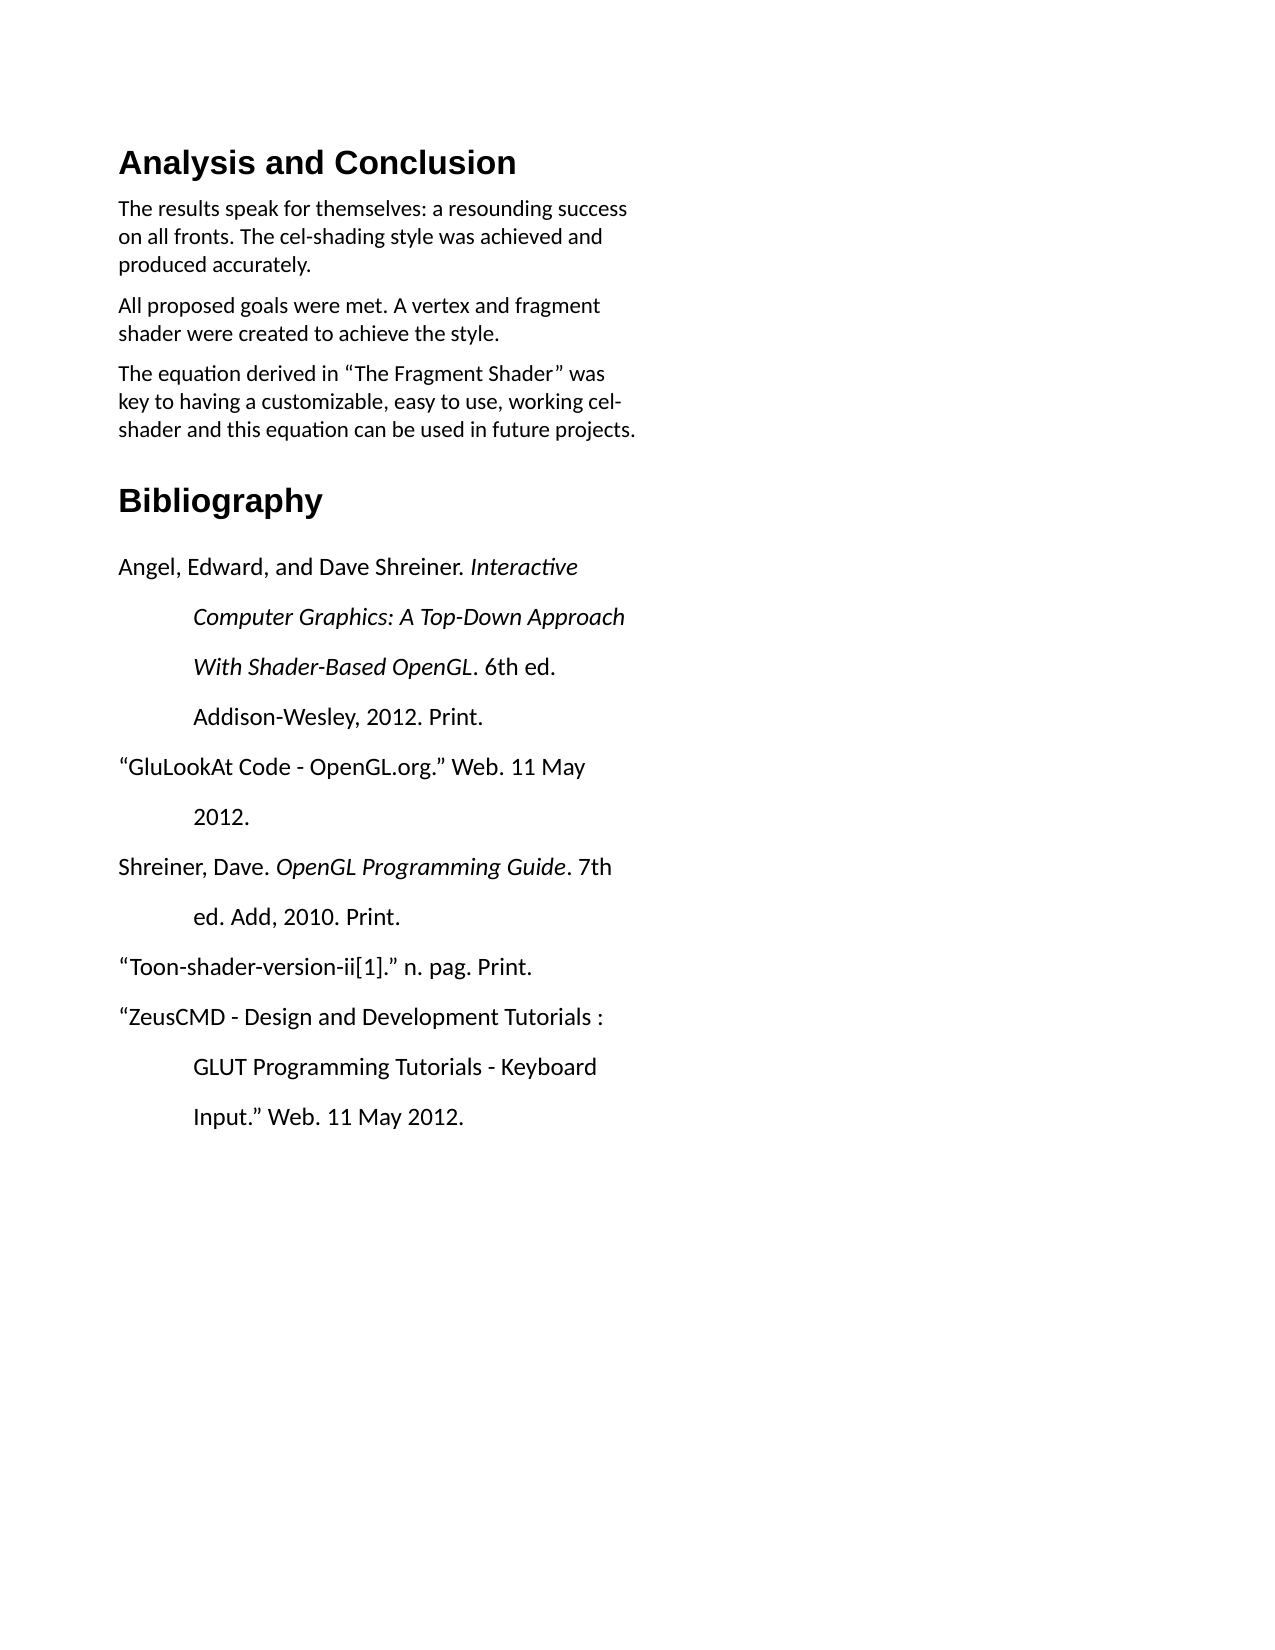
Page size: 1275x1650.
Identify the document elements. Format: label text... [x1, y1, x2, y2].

text “ZeusCMD - Design and Development Tutorials : GLUT Programming Tutorials - Keyboard Input.” Web. 11 May 2012. [118, 982, 637, 1132]
text Shreiner, Dave. OpenGL Programming Guide. 7th ed. Add, 2010. Print. [118, 832, 637, 932]
subtitle Analysis and Conclusion [118, 143, 637, 182]
text “GluLookAt Code - OpenGL.org.” Web. 11 May 2012. [118, 732, 637, 832]
subtitle Bibliography [118, 481, 637, 519]
text Angel, Edward, and Dave Shreiner. Interactive Computer Graphics: A Top-Down Approach With Shader-Based OpenGL. 6th ed. Addison-Wesley, 2012. Print. [118, 532, 637, 732]
text The results speak for themselves: a resounding success on all fronts. The cel-shading style was achieved and produced accurately. [118, 194, 637, 278]
text The equation derived in “The Fragment Shader” was key to having a customizable, easy to use, working cel-shader and this equation can be used in future projects. [118, 359, 637, 443]
text “Toon-shader-version-ii[1].” n. pag. Print. [118, 932, 637, 982]
text All proposed goals were met. A vertex and fragment shader were created to achieve the style. [118, 291, 637, 347]
